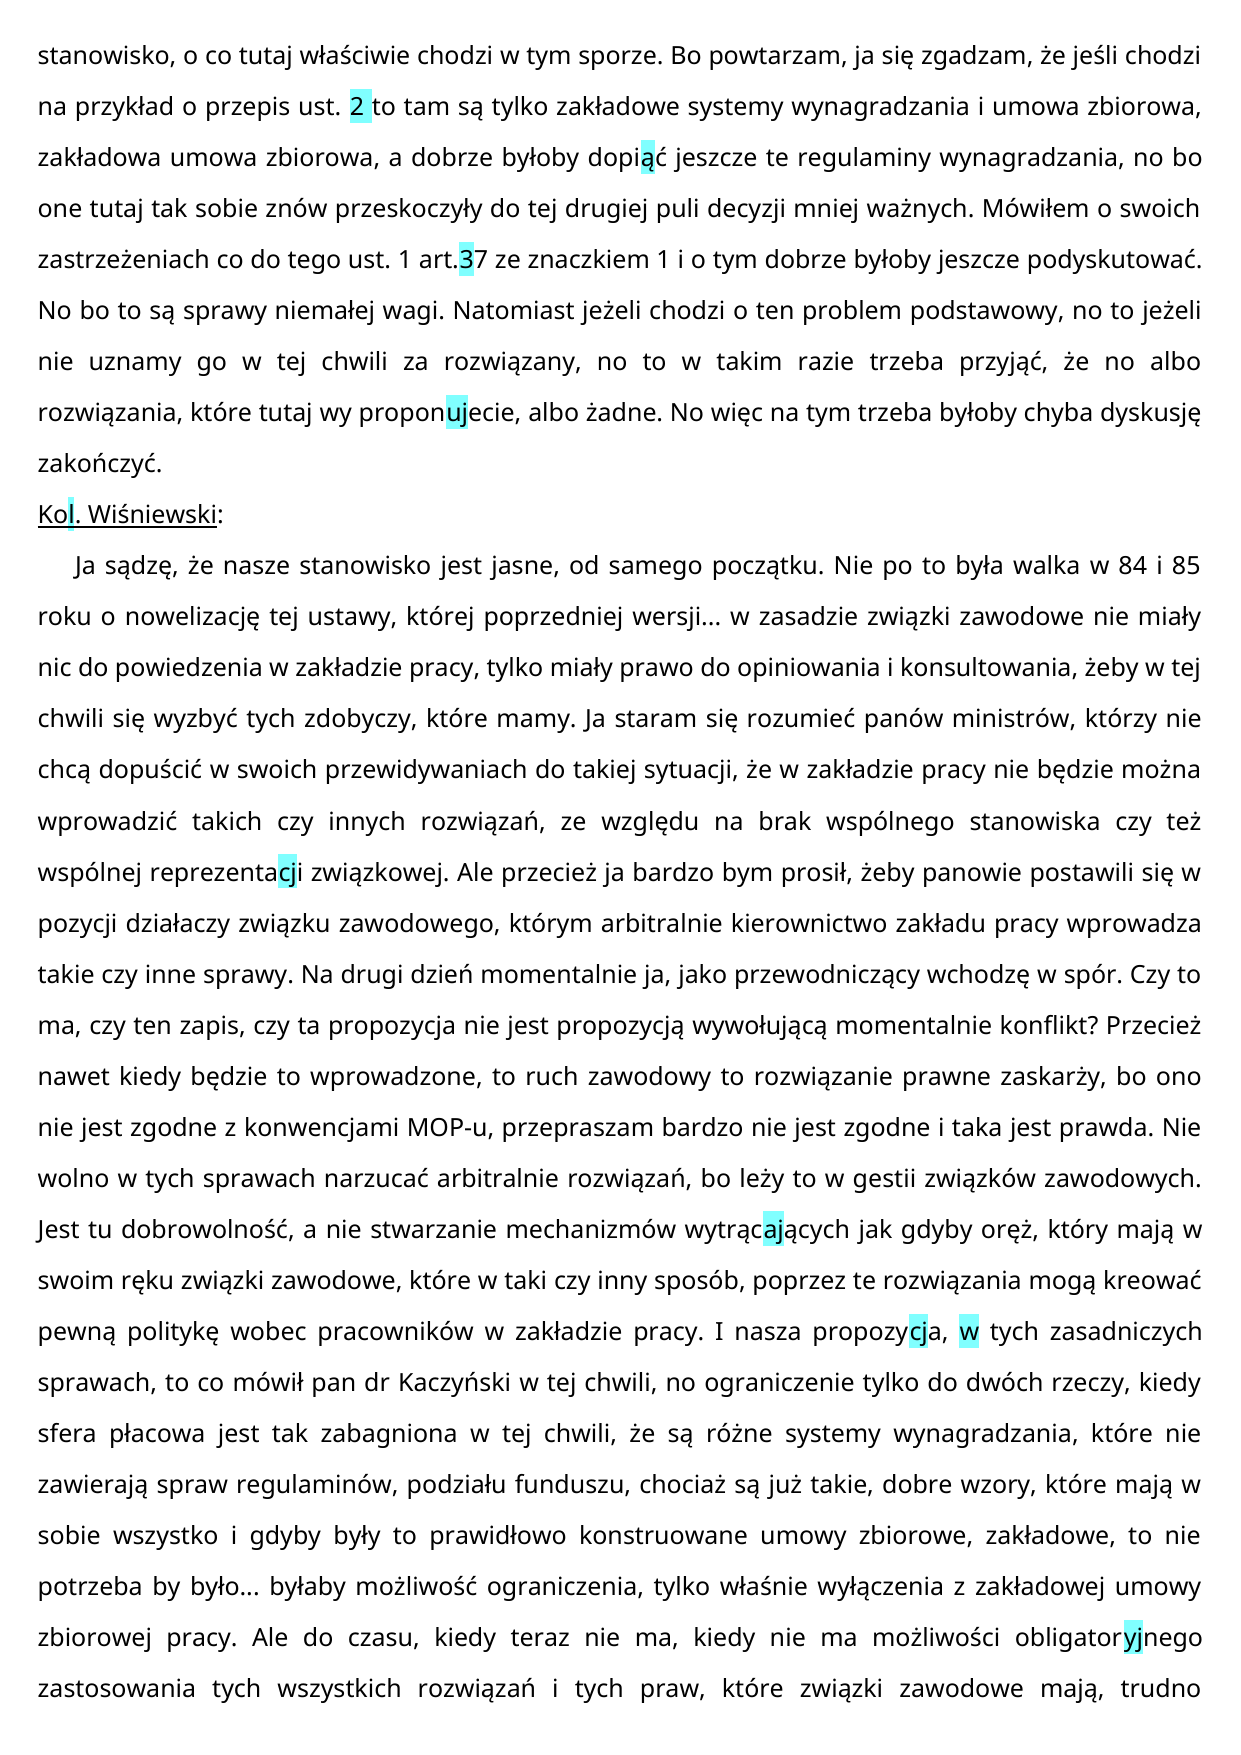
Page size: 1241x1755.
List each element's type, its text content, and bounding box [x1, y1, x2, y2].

text Kol. Wiśniewski: [37, 497, 1203, 531]
text Ja sądzę, że nasze stanowisko jest jasne, od samego początku. Nie po to była walka w 84 i 85 roku o nowelizację tej ustawy, której poprzedniej wersji... w zasadzie związki zawodowe nie miały nic do powiedzenia w zakładzie pracy, tylko miały prawo do opiniowania i konsultowania, żeby w tej chwili się wyzbyć tych zdobyczy, które mamy. Ja staram się rozumieć panów ministrów, którzy nie chcą dopuścić w swoich przewidywaniach do takiej sytuacji, że w zakładzie pracy nie będzie można wprowadzić takich czy innych rozwiązań, ze względu na brak wspólnego stanowiska czy też wspólnej reprezentacji związkowej. Ale przecież ja bardzo bym prosił, żeby panowie postawili się w pozycji działaczy związku zawodowego, którym arbitralnie kierownictwo zakładu pracy wprowadza takie czy inne sprawy. Na drugi dzień momentalnie ja, jako przewodniczący wchodzę w spór. Czy to ma, czy ten zapis, czy ta propozycja nie jest propozycją wywołującą momentalnie konflikt? Przecież nawet kiedy będzie to wprowadzone, to ruch zawodowy to rozwiązanie prawne zaskarży, bo ono nie jest zgodne z konwencjami MOP-u, przepraszam bardzo nie jest zgodne i taka jest prawda. Nie wolno w tych sprawach narzucać arbitralnie rozwiązań, bo leży to w gestii związków zawodowych. Jest tu dobrowolność, a nie stwarzanie mechanizmów wytrącających jak gdyby oręż, który mają w swoim ręku związki zawodowe, które w taki czy inny sposób, poprzez te rozwiązania mogą kreować pewną politykę wobec pracowników w zakładzie pracy. I nasza propozycja, w tych zasadniczych sprawach, to co mówił pan dr Kaczyński w tej chwili, no ograniczenie tylko do dwóch rzeczy, kiedy sfera płacowa jest tak zabagniona w tej chwili, że są różne systemy wynagradzania, które nie zawierają spraw regulaminów, podziału funduszu, chociaż są już takie, dobre wzory, które mają w sobie wszystko i gdyby były to prawidłowo konstruowane umowy zbiorowe, zakładowe, to nie potrzeba by było... byłaby możliwość ograniczenia, tylko właśnie wyłączenia z zakładowej umowy zbiorowej pracy. Ale do czasu, kiedy teraz nie ma, kiedy nie ma możliwości obligatoryjnego zastosowania tych wszystkich rozwiązań i tych praw, które związki zawodowe mają, trudno [37, 548, 1203, 1705]
text stanowisko, o co tutaj właściwie chodzi w tym sporze. Bo powtarzam, ja się zgadzam, że jeśli chodzi na przykład o przepis ust. 2 to tam są tylko zakładowe systemy wynagradzania i umowa zbiorowa, zakładowa umowa zbiorowa, a dobrze byłoby dopiąć jeszcze te regulaminy wynagradzania, no bo one tutaj tak sobie znów przeskoczyły do tej drugiej puli decyzji mniej ważnych. Mówiłem o swoich zastrzeżeniach co do tego ust. 1 art.37 ze znaczkiem 1 i o tym dobrze byłoby jeszcze podyskutować. No bo to są sprawy niemałej wagi. Natomiast jeżeli chodzi o ten problem podstawowy, no to jeżeli nie uznamy go w tej chwili za rozwiązany, no to w takim razie trzeba przyjąć, że no albo rozwiązania, które tutaj wy proponujecie, albo żadne. No więc na tym trzeba byłoby chyba dyskusję zakończyć. [37, 37, 1203, 480]
